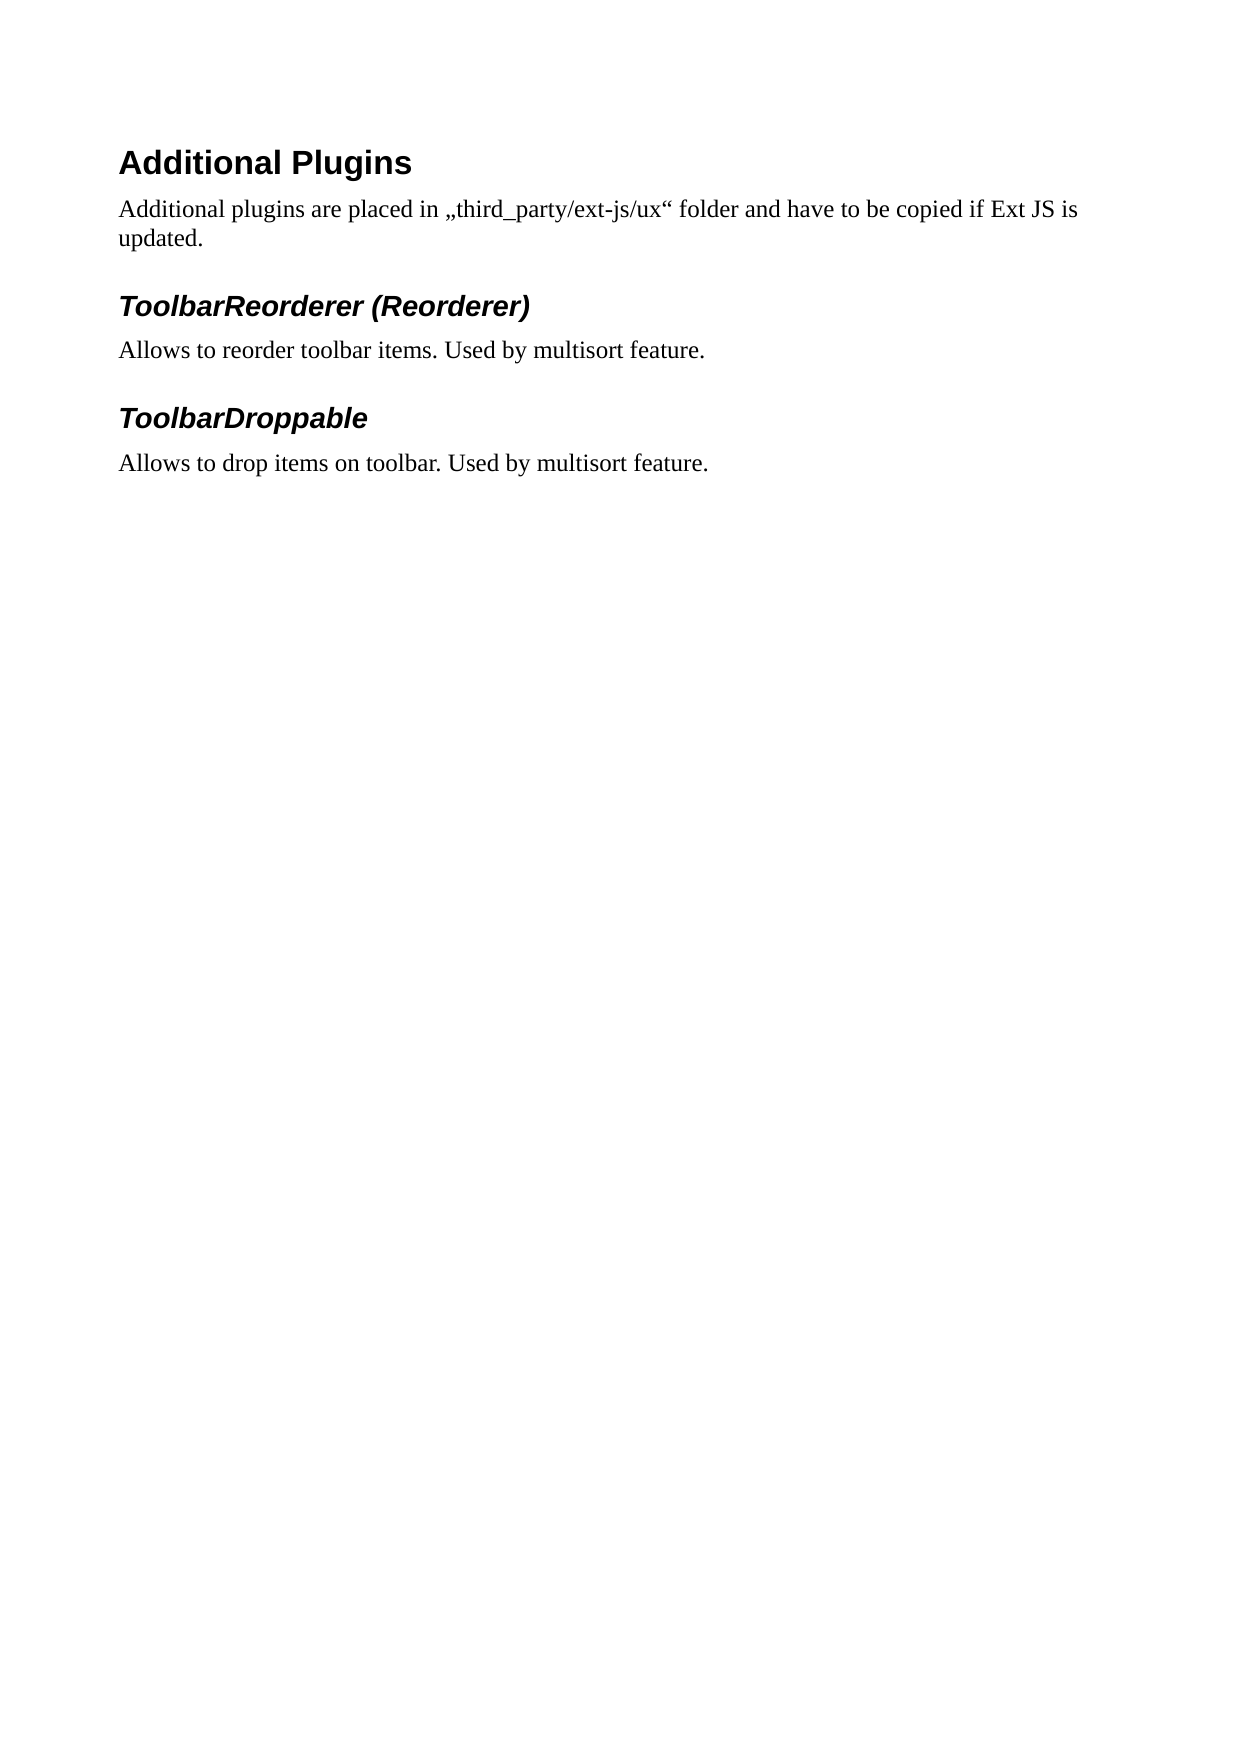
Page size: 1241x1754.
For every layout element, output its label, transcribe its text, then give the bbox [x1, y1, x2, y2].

subtitle ToolbarDroppable [118, 402, 1122, 435]
text Allows to drop items on toolbar. Used by multisort feature. [118, 448, 1122, 476]
subtitle Additional Plugins [118, 143, 1122, 182]
subtitle ToolbarReorderer (Reorderer) [118, 289, 1122, 323]
text Additional plugins are placed in „third_party/ext-js/ux“ folder and have to be copied if Ext JS is updated. [118, 194, 1122, 252]
text Allows to reorder toolbar items. Used by multisort feature. [118, 335, 1122, 364]
